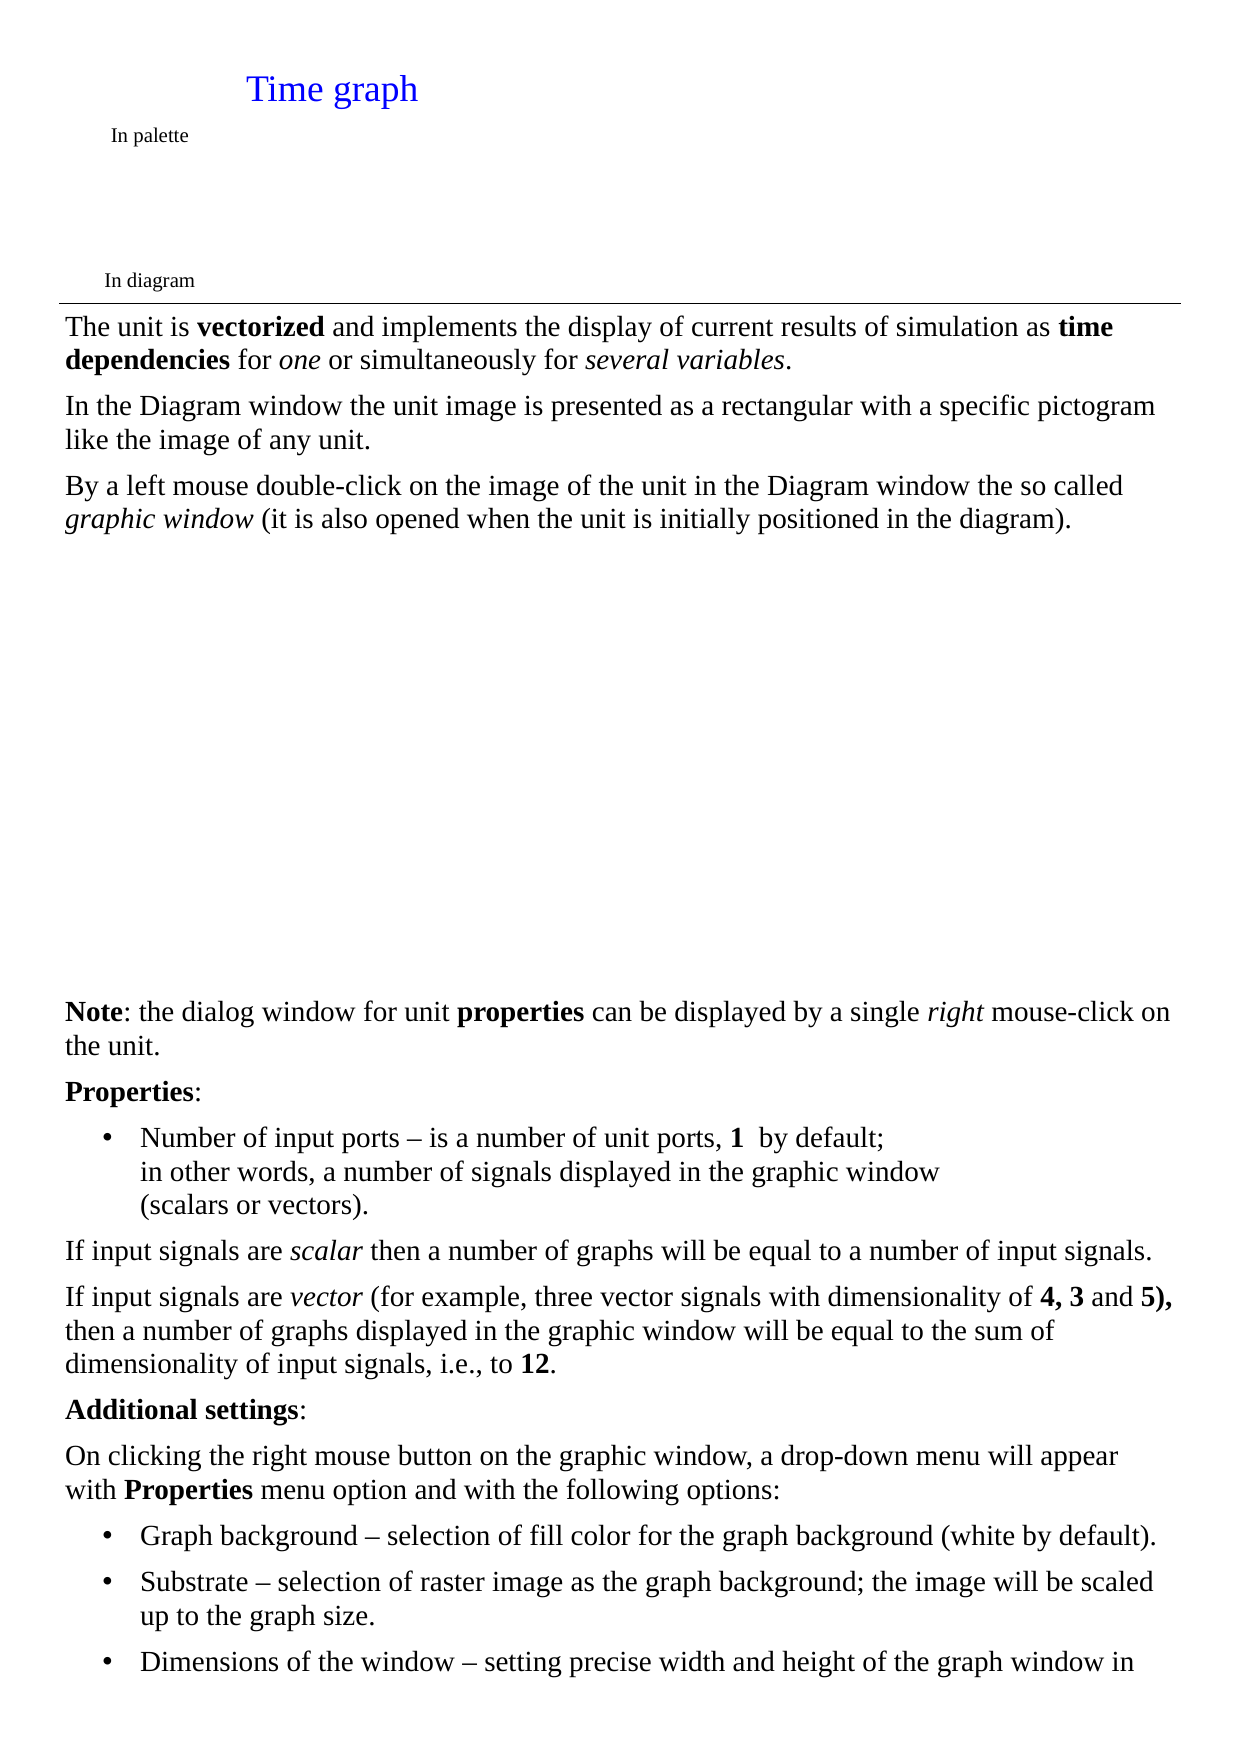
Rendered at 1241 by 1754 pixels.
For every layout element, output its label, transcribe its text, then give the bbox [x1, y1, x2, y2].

table_cell [240, 117, 1181, 157]
table_header [59, 59, 240, 117]
table_cell In diagram [59, 263, 240, 303]
table_cell The unit is vectorized and implements the display of current results of simulation as time dependencies for one or simultaneously for several variables. In the Diagram window the unit image is presented as a rectangular with a specific pictogram like the image of any unit. By a left mouse double-click on the image of the unit in the Diagram window the so called graphic window (it is also opened when the unit is initially positioned in the diagram). Note: the dialog window for unit properties can be displayed by a single right mouse-click on the unit. Properties: Number of input ports – is a number of unit ports, 1 by default; in other words, a number of signals displayed in the graphic window (scalars or vectors). If input signals are scalar then a number of graphs will be equal to a number of input signals. If input signals are vector (for example, three vector signals with dimensionality of 4, 3 and 5), then a number of graphs displayed in the graphic window will be equal to the sum of dimensionality of input signals, i.e., to 12. Additional settings: On clicking the right mouse button on the graphic window, a drop-down menu will appear with Properties menu option and with the following options: Graph background – selection of fill color for the graph background (white by default). Substrate – selection of raster image as the graph background; the image will be scaled up to the graph size. Dimensions of the window – setting precise width and height of the graph window in pixels. Copy to clipboard – is for copying a graph window image to the clipboard to paste that to other programs (Paint, Word, Photoshop, AutoCAD...). Export to file – is for saving an image in one of common graphics formats. Print – is for sending a graph for printing. Table – is for changing the method of displaying the time dependency for a table one (changing back method is the same). Save in text file – is for saving the time dependency in a text file as a table. Export to Excel – is for exporting the time dependency as a table to MS Excel. Cursor – is an additional option for precise study of displayed time dependency. Always on top – if is on the graph will be displayed on top of all other windows. Reduce points – if is on (yes, by default) displayed data will be subject to reduction as per the following algorithm: if 3 successive reference points lie along a straight line (with preset accuracy) the middle point is not displayed in the graph since a segment drawn through the 1st and 3rd points will contain the 2nd point as well. If it is necessary to have information on all reference data displayed in the graph this option shall be removed (deactivated). Delete hidden points – if is on (yes by default) calculation data (graph points), which were subject to reduction, will be removed from RAM and from the graph. This procedure allows too large data arrays, which are accumulated in the computer memory during simulation of long-term dynamics, to be avoided. Setting of parameters of the Graphic window (color and type of lines, parameters of axes of coordinates, parameters of the graph heading and inscriptions along the axes of coordinates, etc.) will be carried out in special dialog window Graph Properties: All options of this window is preferably to be studied independently by yourself. Most commonly used options are: Graph name – is name of the graph in the legend. Line style – is the style of the line the selected time dependency is displayed by. Line thickness – is the thickness of the line of a selected graph in pixels. Heading – is the name of graph (on the top), font parameters can be set up. Axis name – is the line of a text displayed next to the axis along with the name of the axis. Autoscale – is the option for autoscaling the graph (or a lack of the option). By default the autoscaling is off. Graph update rate – in case long-term processes are subject of your studies it is advantageous the update rate to be increased. If those are quick processes the parameter is better to be reduced. Multiscale mode – is the option for different scales to be displayed for different values. [59, 304, 1181, 1683]
table_cell [240, 158, 1181, 263]
table_cell In palette [59, 117, 240, 157]
table_cell [240, 263, 1181, 303]
table_header Time graph [240, 59, 1181, 117]
table_cell [59, 158, 240, 263]
